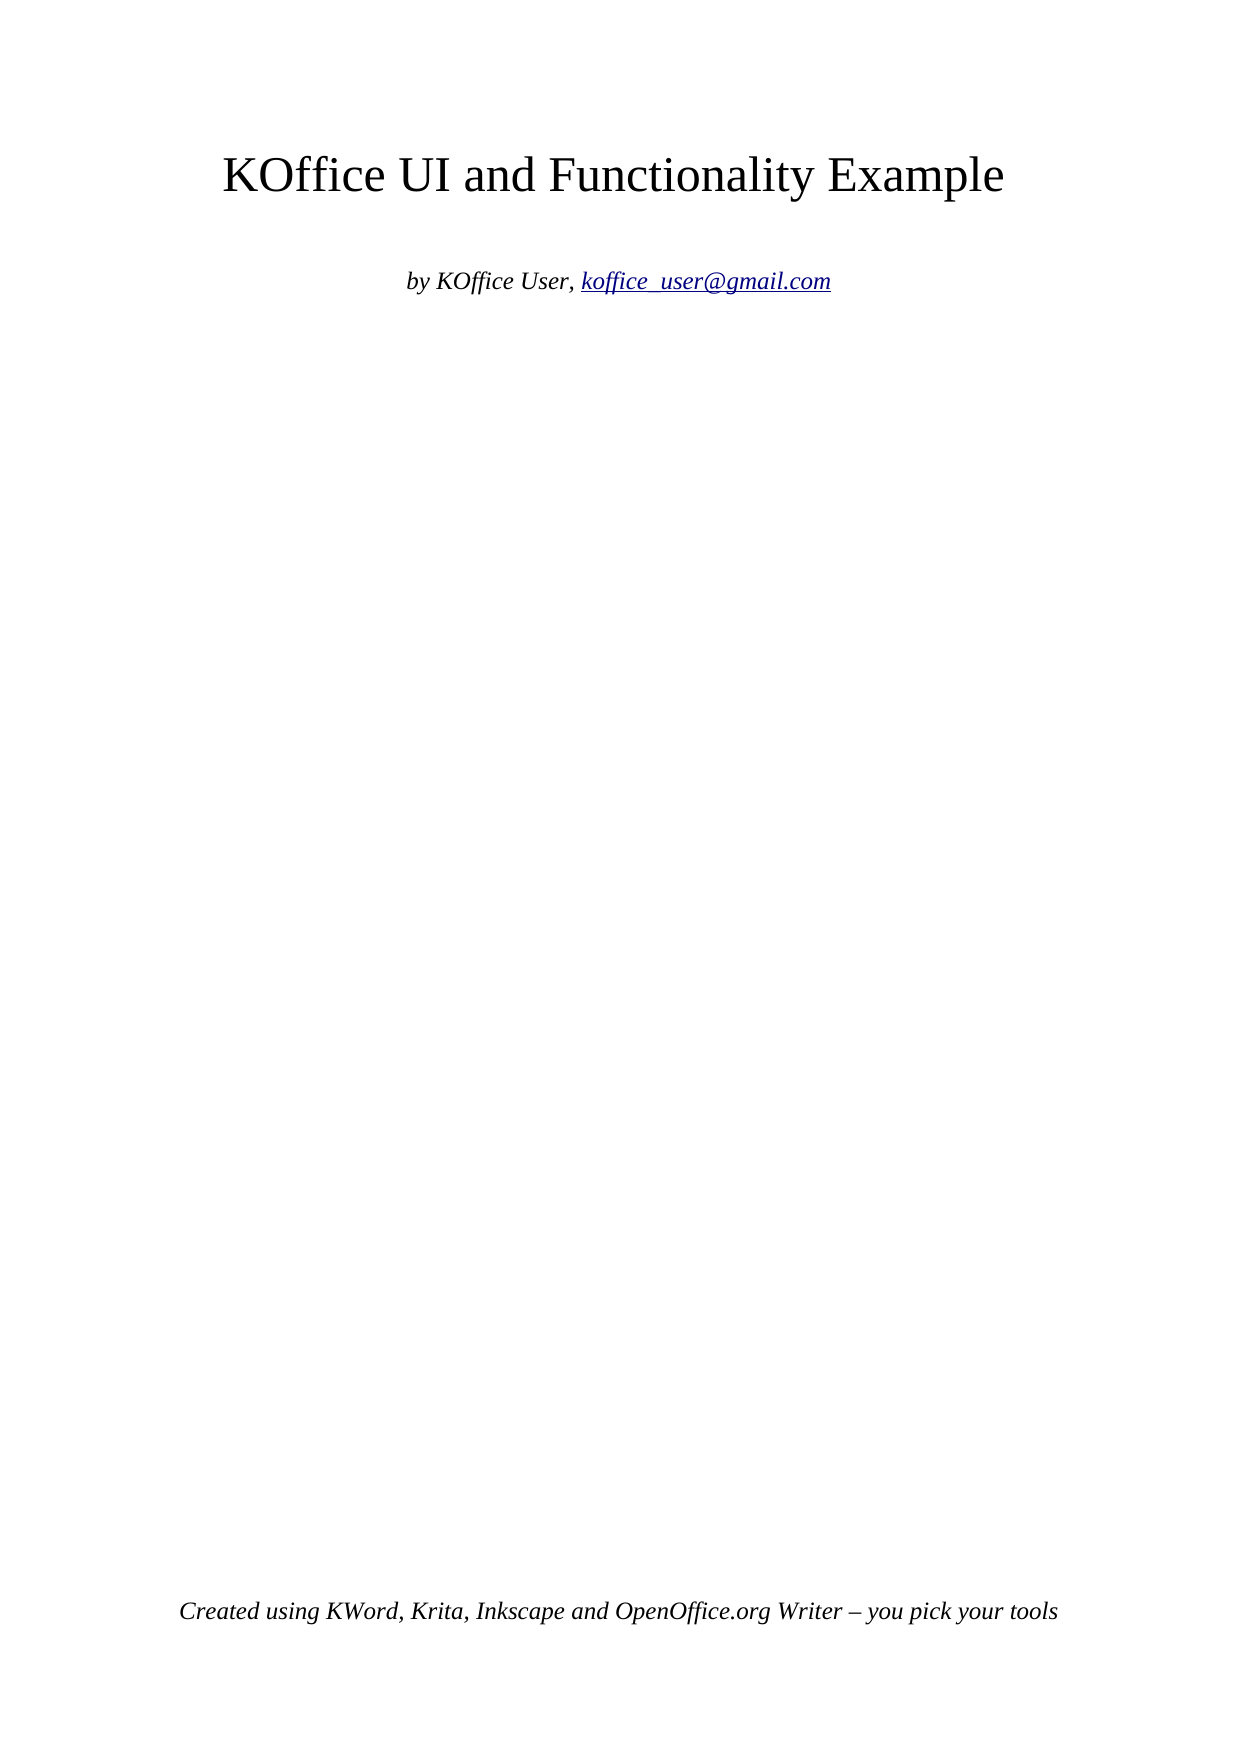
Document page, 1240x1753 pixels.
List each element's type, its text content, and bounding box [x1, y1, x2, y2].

text Created using KWord, Krita, Inkscape and OpenOffice.org Writer – you pick your tools [58, 1597, 1181, 1625]
title KOffice UI and Functionality Example [58, 147, 1181, 202]
text by KOffice User, koffice_user@gmail.com [58, 267, 1181, 295]
